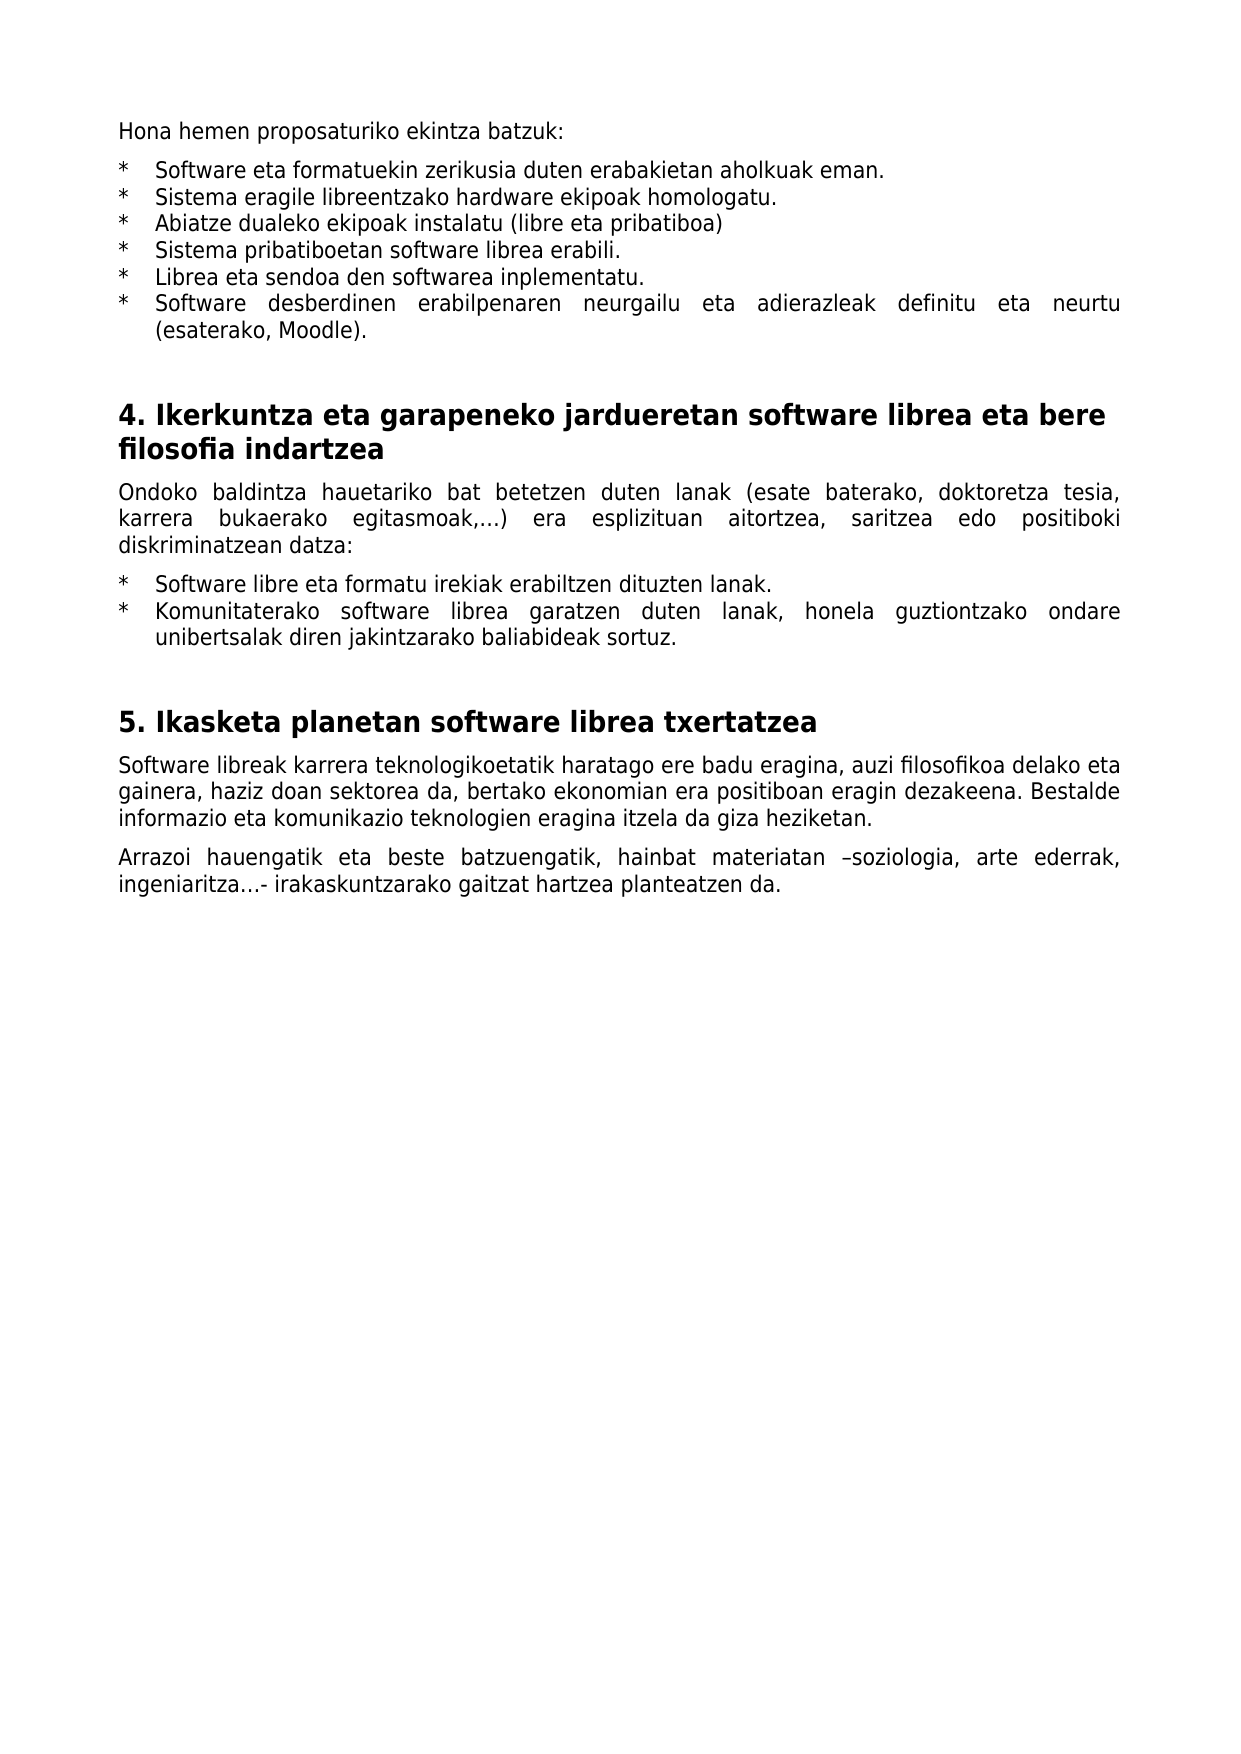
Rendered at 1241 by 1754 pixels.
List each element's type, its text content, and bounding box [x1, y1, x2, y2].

text Hona hemen proposaturiko ekintza batzuk: [118, 118, 1122, 145]
text * Sistema eragile libreentzako hardware ekipoak homologatu. [118, 184, 1122, 211]
text * Komunitaterako software librea garatzen duten lanak, honela guztiontzako ondare unibertsalak diren jakintzarako baliabideak sortuz. [118, 598, 1122, 651]
text Ondoko baldintza hauetariko bat betetzen duten lanak (esate baterako, doktoretza tesia, karrera bukaerako egitasmoak,…) era esplizituan aitortzea, saritzea edo positiboki diskriminatzean datza: [118, 479, 1122, 559]
subtitle 4. Ikerkuntza eta garapeneko jardueretan software librea eta bere filosofia indartzea [118, 398, 1122, 466]
text Arrazoi hauengatik eta beste batzuengatik, hainbat materiatan –soziologia, arte ederrak, ingeniaritza…- irakaskuntzarako gaitzat hartzea planteatzen da. [118, 844, 1122, 898]
text * Software eta formatuekin zerikusia duten erabakietan aholkuak eman. [118, 157, 1122, 184]
text Software libreak karrera teknologikoetatik haratago ere badu eragina, auzi filosofikoa delako eta gainera, haziz doan sektorea da, bertako ekonomian era positiboan eragin dezakeena. Bestalde informazio eta komunikazio teknologien eragina itzela da giza heziketan. [118, 752, 1122, 832]
text * Sistema pribatiboetan software librea erabili. [118, 237, 1122, 264]
text * Software libre eta formatu irekiak erabiltzen dituzten lanak. [118, 571, 1122, 598]
subtitle 5. Ikasketa planetan software librea txertatzea [118, 706, 1122, 739]
text * Librea eta sendoa den softwarea inplementatu. [118, 264, 1122, 291]
text * Abiatze dualeko ekipoak instalatu (libre eta pribatiboa) [118, 211, 1122, 237]
text * Software desberdinen erabilpenaren neurgailu eta adierazleak definitu eta neurtu (esaterako, Moodle). [118, 291, 1122, 344]
